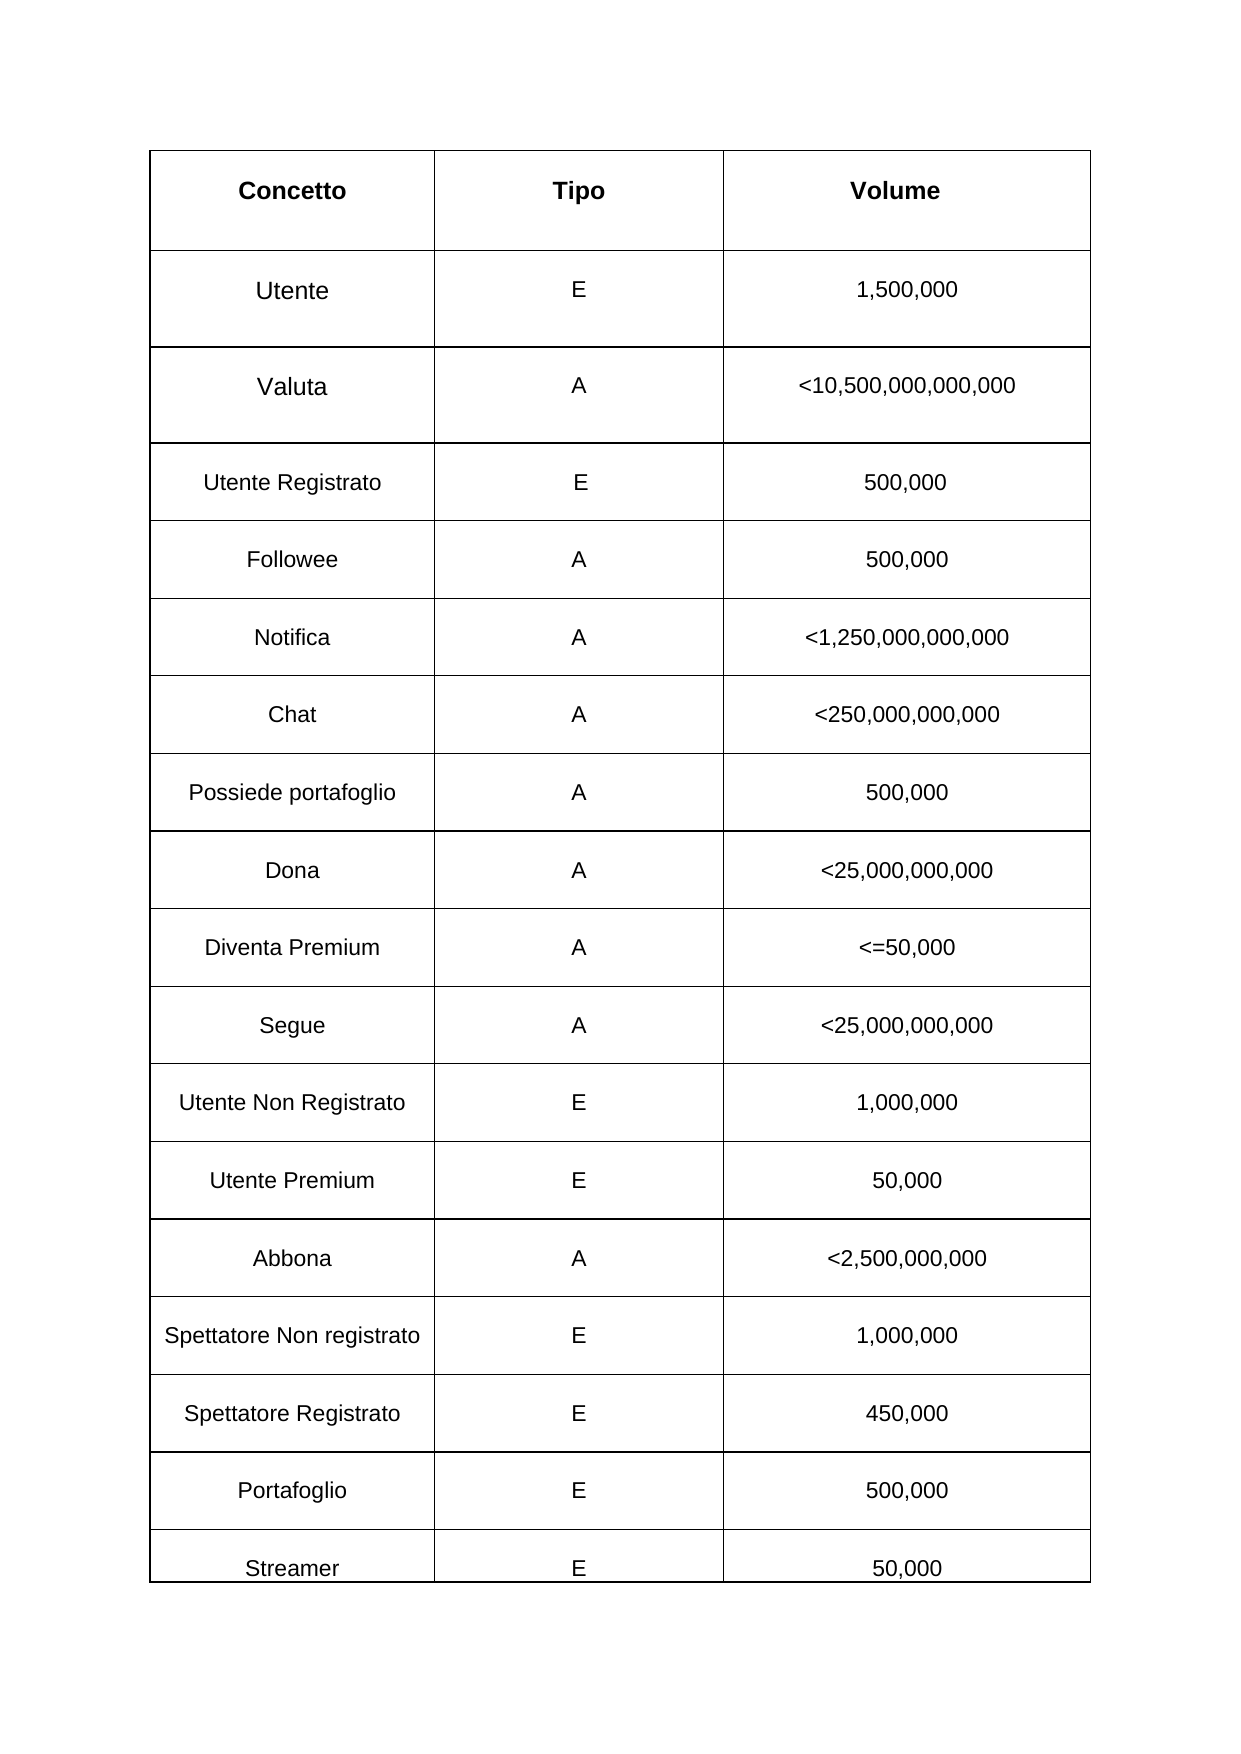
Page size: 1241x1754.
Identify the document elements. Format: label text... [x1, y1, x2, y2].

table_cell 500,000 [724, 444, 1090, 520]
table_cell Segue [151, 987, 434, 1063]
table_cell <10,500,000,000,000 [724, 348, 1090, 442]
table_cell <25,000,000,000 [724, 987, 1090, 1063]
table_cell E [435, 444, 723, 520]
table_cell A [435, 521, 723, 597]
table_cell <250,000,000,000 [724, 676, 1090, 753]
table_cell Dona [151, 832, 434, 908]
table_header Tipo [435, 151, 723, 250]
table_cell <1,250,000,000,000 [724, 599, 1090, 675]
table_cell Possiede portafoglio [151, 754, 434, 830]
table_cell Portafoglio [151, 1453, 434, 1529]
table_cell Utente Premium [151, 1142, 434, 1218]
table_cell Notifica [151, 599, 434, 675]
table_cell <2,500,000,000 [724, 1220, 1090, 1296]
table_cell <25,000,000,000 [724, 832, 1090, 908]
table_cell 500,000 [724, 754, 1090, 830]
table_cell E [435, 1297, 723, 1373]
table_cell E [435, 1375, 723, 1451]
table_cell E [435, 1064, 723, 1141]
table_cell 50,000 [724, 1142, 1090, 1218]
table_cell 500,000 [724, 1453, 1090, 1529]
table_cell 50,000 [724, 1530, 1090, 1581]
table_cell A [435, 754, 723, 830]
table_cell 1,000,000 [724, 1297, 1090, 1373]
table_cell Utente Non Registrato [151, 1064, 434, 1141]
table_header Volume [724, 151, 1090, 250]
table_cell A [435, 599, 723, 675]
table_cell 450,000 [724, 1375, 1090, 1451]
table_cell A [435, 1220, 723, 1296]
table_cell A [435, 832, 723, 908]
table_cell Spettatore Registrato [151, 1375, 434, 1451]
table_cell Utente [151, 251, 434, 346]
table_cell E [435, 1530, 723, 1581]
table_cell Spettatore Non registrato [151, 1297, 434, 1373]
table_cell Abbona [151, 1220, 434, 1296]
table_cell 500,000 [724, 521, 1090, 597]
table_cell E [435, 1453, 723, 1529]
table_cell Streamer [151, 1530, 434, 1581]
table_cell 1,000,000 [724, 1064, 1090, 1141]
table_cell A [435, 987, 723, 1063]
table_cell A [435, 348, 723, 442]
table_cell 1,500,000 [724, 251, 1090, 346]
table_cell A [435, 909, 723, 986]
table_cell Diventa Premium [151, 909, 434, 986]
table_cell E [435, 251, 723, 346]
table_cell Chat [151, 676, 434, 753]
table_cell A [435, 676, 723, 753]
table_header Concetto [151, 151, 434, 250]
table_cell Followee [151, 521, 434, 597]
table_cell Utente Registrato [151, 444, 434, 520]
table_cell Valuta [151, 348, 434, 442]
table_cell <=50,000 [724, 909, 1090, 986]
table_cell E [435, 1142, 723, 1218]
